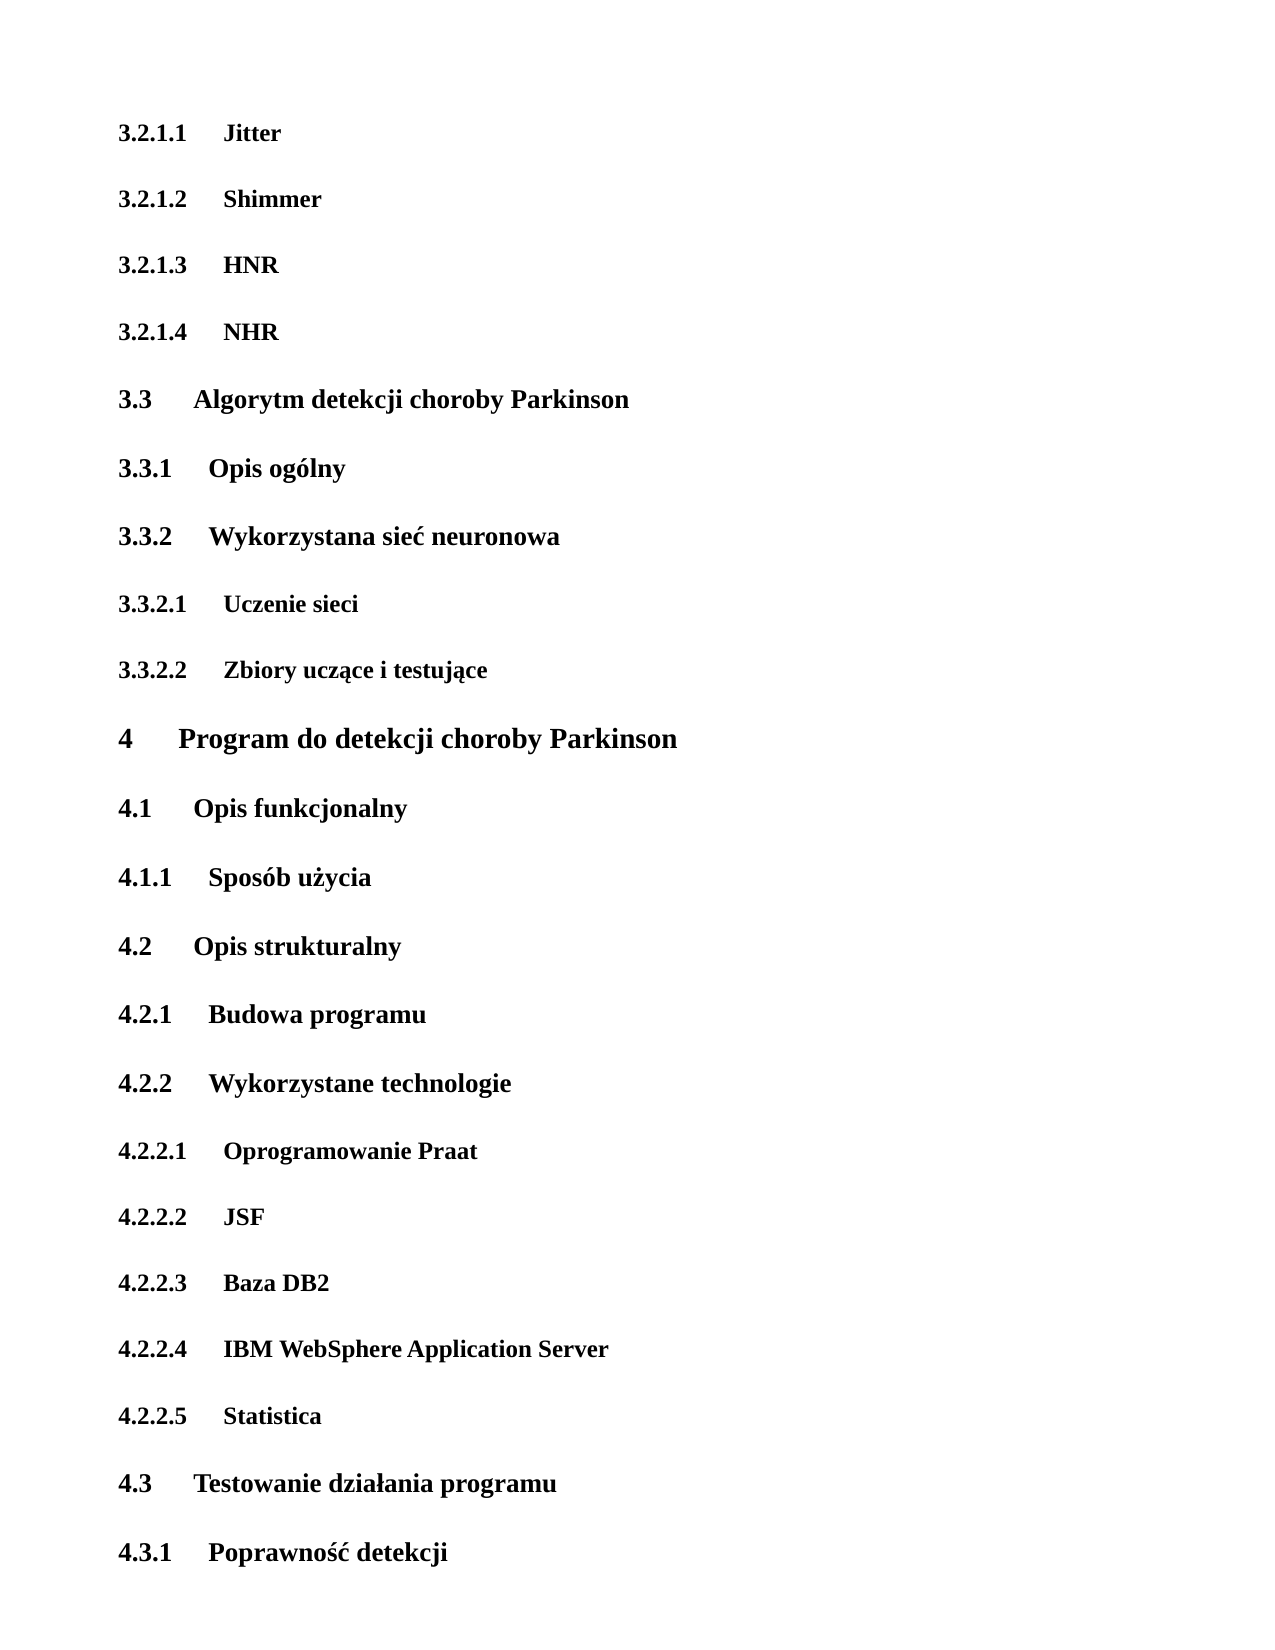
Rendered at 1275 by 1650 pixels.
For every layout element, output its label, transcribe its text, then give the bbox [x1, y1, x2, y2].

subtitle Baza DB2 [118, 1268, 1157, 1297]
subtitle Testowanie działania programu [118, 1467, 1157, 1498]
subtitle Algorytm detekcji choroby Parkinson [118, 383, 1157, 414]
subtitle Wykorzystana sieć neuronowa [118, 520, 1157, 552]
subtitle Oprogramowanie Praat [118, 1136, 1157, 1164]
subtitle Poprawność detekcji [118, 1536, 1157, 1567]
subtitle Opis strukturalny [118, 930, 1157, 961]
subtitle Uczenie sieci [118, 589, 1157, 618]
subtitle NHR [118, 317, 1157, 346]
subtitle Budowa programu [118, 998, 1157, 1030]
subtitle IBM WebSphere Application Server [118, 1334, 1157, 1363]
subtitle Opis ogólny [118, 452, 1157, 483]
subtitle Jitter [118, 118, 1157, 147]
subtitle Statistica [118, 1401, 1157, 1429]
subtitle Program do detekcji choroby Parkinson [118, 722, 1157, 755]
subtitle Zbiory uczące i testujące [118, 655, 1157, 684]
subtitle Opis funkcjonalny [118, 793, 1157, 824]
subtitle Wykorzystane technologie [118, 1067, 1157, 1098]
subtitle Sposób użycia [118, 861, 1157, 892]
subtitle HNR [118, 251, 1157, 279]
subtitle JSF [118, 1202, 1157, 1231]
subtitle Shimmer [118, 184, 1157, 213]
